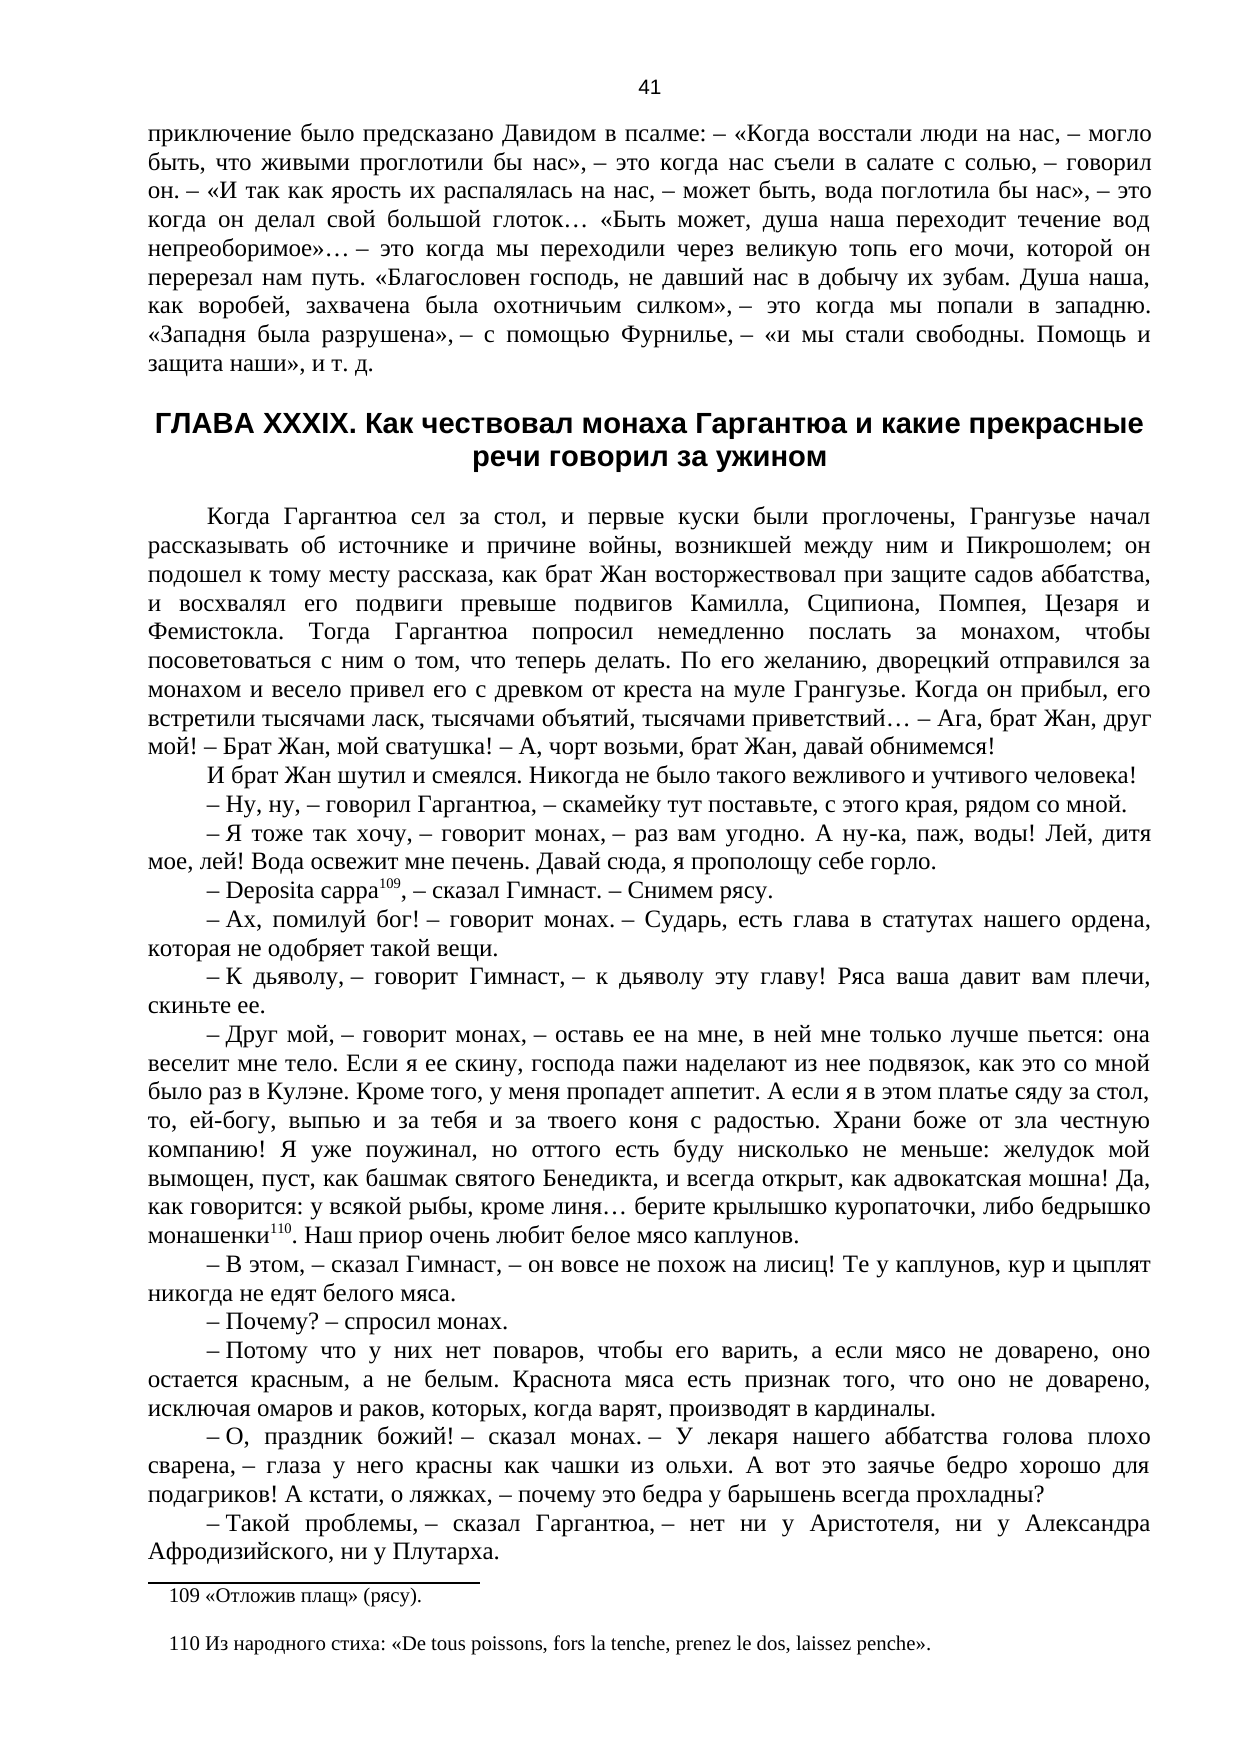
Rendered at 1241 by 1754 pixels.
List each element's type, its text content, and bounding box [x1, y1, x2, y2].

text – Почему? – спросил монах. [148, 1306, 1152, 1335]
text – Такой проблемы, – сказал Гаргантюа, – нет ни у Аристотеля, ни у Александра Афродизийского, ни у Плутарха. [148, 1508, 1152, 1565]
text «Отложив плащ» (рясу). [148, 1583, 1152, 1607]
text Когда Гаргантюа сел за стол, и первые куски были проглочены, Грангузье начал рассказывать об источнике и причине войны, возникшей между ним и Пикрошолем; он подошел к тому месту рассказа, как брат Жан восторжествовал при защите садов аббатства, и восхвалял его подвиги превыше подвигов Камилла, Сципиона, Помпея, Цезаря и Фемистокла. Тогда Гаргантюа попросил немедленно послать за монахом, чтобы посоветоваться с ним о том, что теперь делать. По его желанию, дворецкий отправился за монахом и весело привел его с древком от креста на муле Грангузье. Когда он прибыл, его встретили тысячами ласк, тысячами объятий, тысячами приветствий… – Ага, брат Жан, друг мой! – Брат Жан, мой сватушка! – А, чорт возьми, брат Жан, давай обнимемся! [148, 501, 1152, 760]
text – Потому что у них нет поваров, чтобы его варить, а если мясо не доварено, оно остается красным, а не белым. Краснота мяса есть признак того, что оно не доварено, исключая омаров и раков, которых, когда варят, производят в кардиналы. [148, 1335, 1152, 1421]
text Из народного стиха: «De tous poissons, fors la tenche, prenez le dos, laissez penche». [148, 1631, 1152, 1655]
text – О, праздник божий! – сказал монах. – У лекаря нашего аббатства голова плохо сварена, – глаза у него красны как чашки из ольхи. А вот это заячье бедро хорошо для подагриков! А кстати, о ляжках, – почему это бедра у барышень всегда прохладны? [148, 1421, 1152, 1508]
text – Друг мой, – говорит монах, – оставь ее на мне, в ней мне только лучше пьется: она веселит мне тело. Если я ее скину, господа пажи наделают из нее подвязок, как это со мной было раз в Кулэне. Кроме того, у меня пропадет аппетит. А если я в этом платье сяду за стол, то, ей‑богу, выпью и за тебя и за твоего коня с радостью. Храни боже от зла честную компанию! Я уже поужинал, но оттого есть буду нисколько не меньше: желудок мой вымощен, пуст, как башмак святого Бенедикта, и всегда открыт, как адвокатская мошна! Да, как говорится: у всякой рыбы, кроме линя… берите крылышко куропаточки, либо бедрышко монашенки. Наш приор очень любит белое мясо каплунов. [148, 1019, 1152, 1249]
text – Ну, ну, – говорил Гаргантюа, – скамейку тут поставьте, с этого края, рядом со мной. [148, 789, 1152, 818]
text – К дьяволу, – говорит Гимнаст, – к дьяволу эту главу! Ряса ваша давит вам плечи, скиньте ее. [148, 961, 1152, 1019]
text И брат Жан шутил и смеялся. Никогда не было такого вежливого и учтивого человека! [148, 760, 1152, 789]
text – В этом, – сказал Гимнаст, – он вовсе не похож на лисиц! Те у каплунов, кур и цыплят никогда не едят белого мяса. [148, 1249, 1152, 1306]
text приключение было предсказано Давидом в псалме: – «Когда восстали люди на нас, – могло быть, что живыми проглотили бы нас», – это когда нас съели в салате с солью, – говорил он. – «И так как ярость их распалялась на нас, – может быть, вода поглотила бы нас», – это когда он делал свой большой глоток… «Быть может, душа наша переходит течение вод непреоборимое»… – это когда мы переходили через великую топь его мочи, которой он перерезал нам путь. «Благословен господь, не давший нас в добычу их зубам. Душа наша, как воробей, захвачена была охотничьим силком», – это когда мы попали в западню. «Западня была разрушена», – с помощью Фурнилье, – «и мы стали свободны. Помощь и защита наши», и т. д. [148, 118, 1152, 377]
subtitle ГЛАВА XXXIX. Как чествовал монаха Гаргантюа и какие прекрасные речи говорил за ужином [148, 406, 1152, 473]
text – Ах, помилуй бог! – говорит монах. – Сударь, есть глава в статутах нашего ордена, которая не одобряет такой вещи. [148, 904, 1152, 961]
text – Я тоже так хочу, – говорит монах, – раз вам угодно. А ну‑ка, паж, воды! Лей, дитя мое, лей! Вода освежит мне печень. Давай сюда, я прополощу себе горло. [148, 818, 1152, 875]
text – Deposita сарра, – сказал Гимнаст. – Снимем рясу. [148, 875, 1152, 904]
